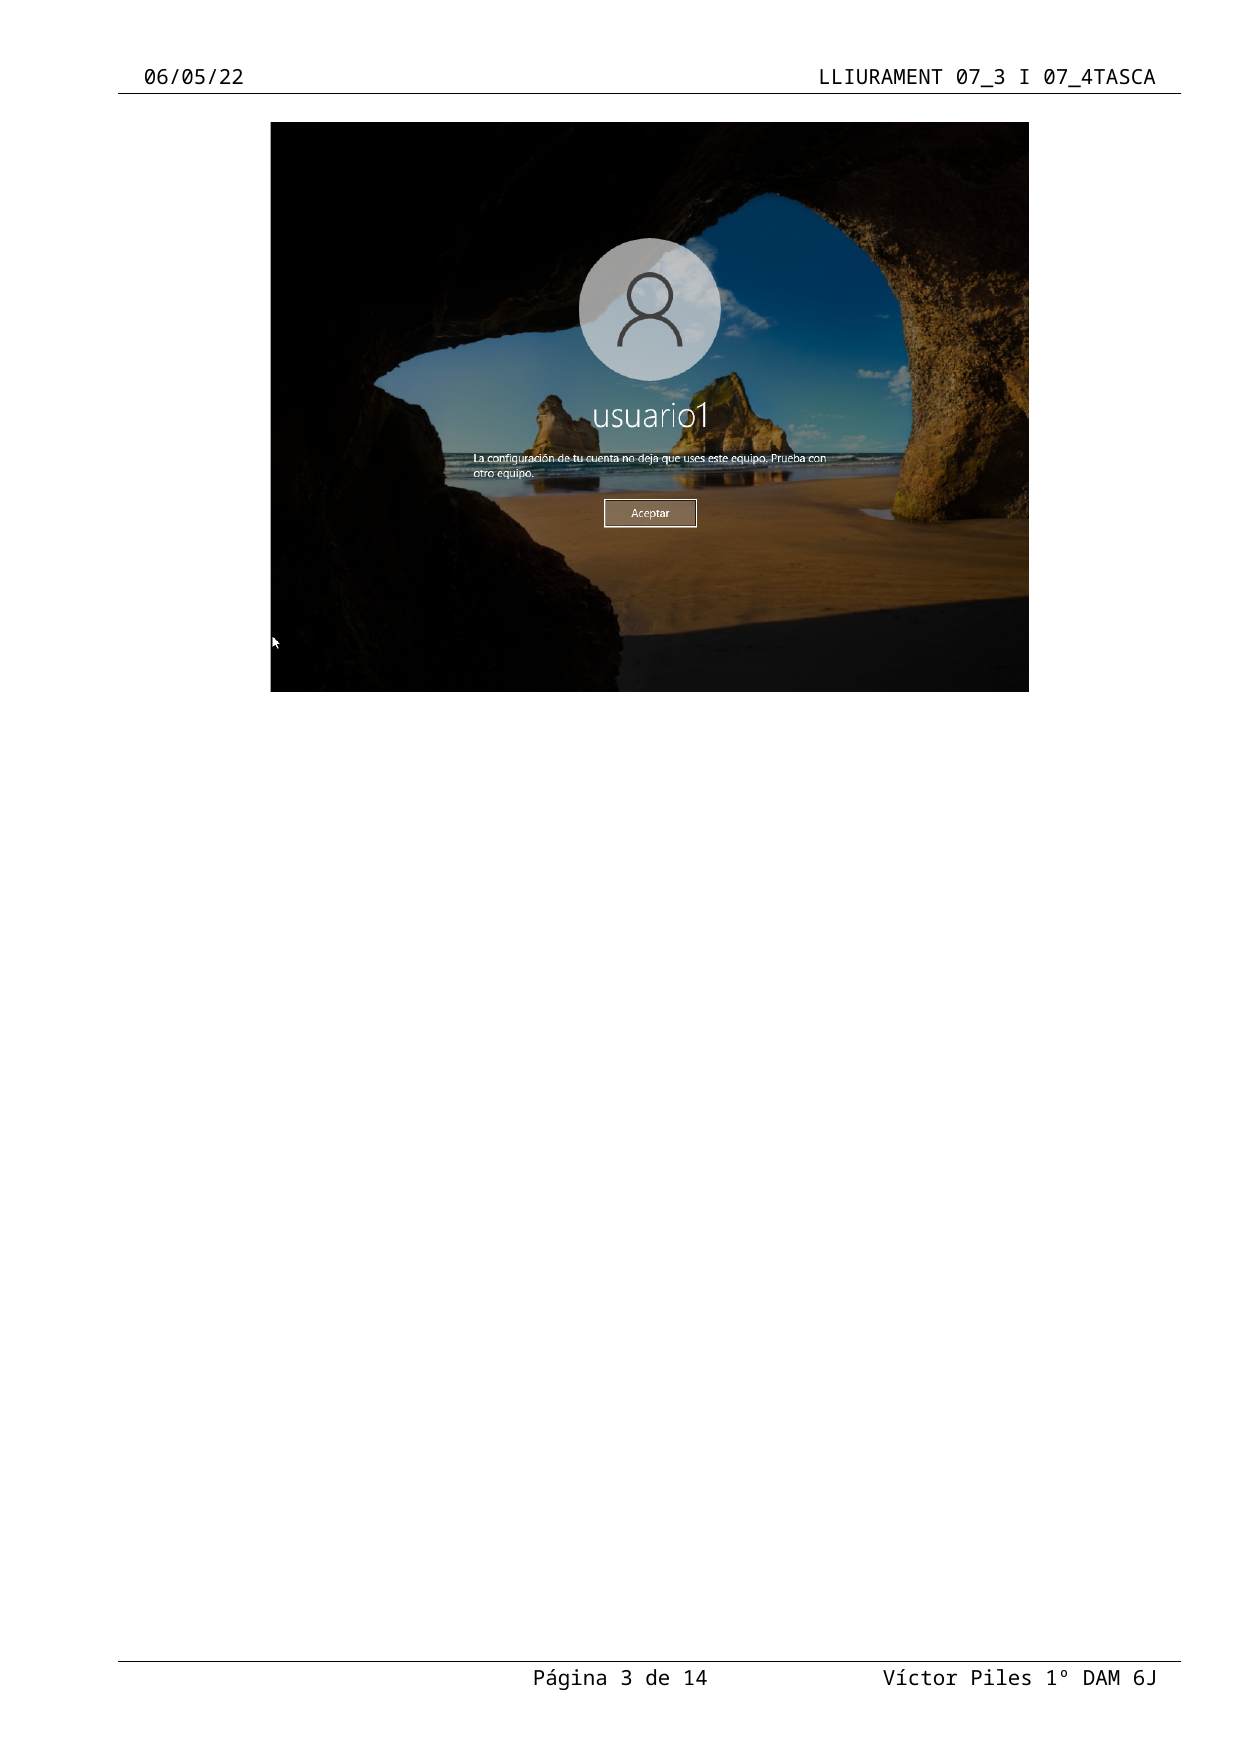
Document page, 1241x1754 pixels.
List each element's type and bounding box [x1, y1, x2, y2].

picture [270, 122, 1029, 692]
